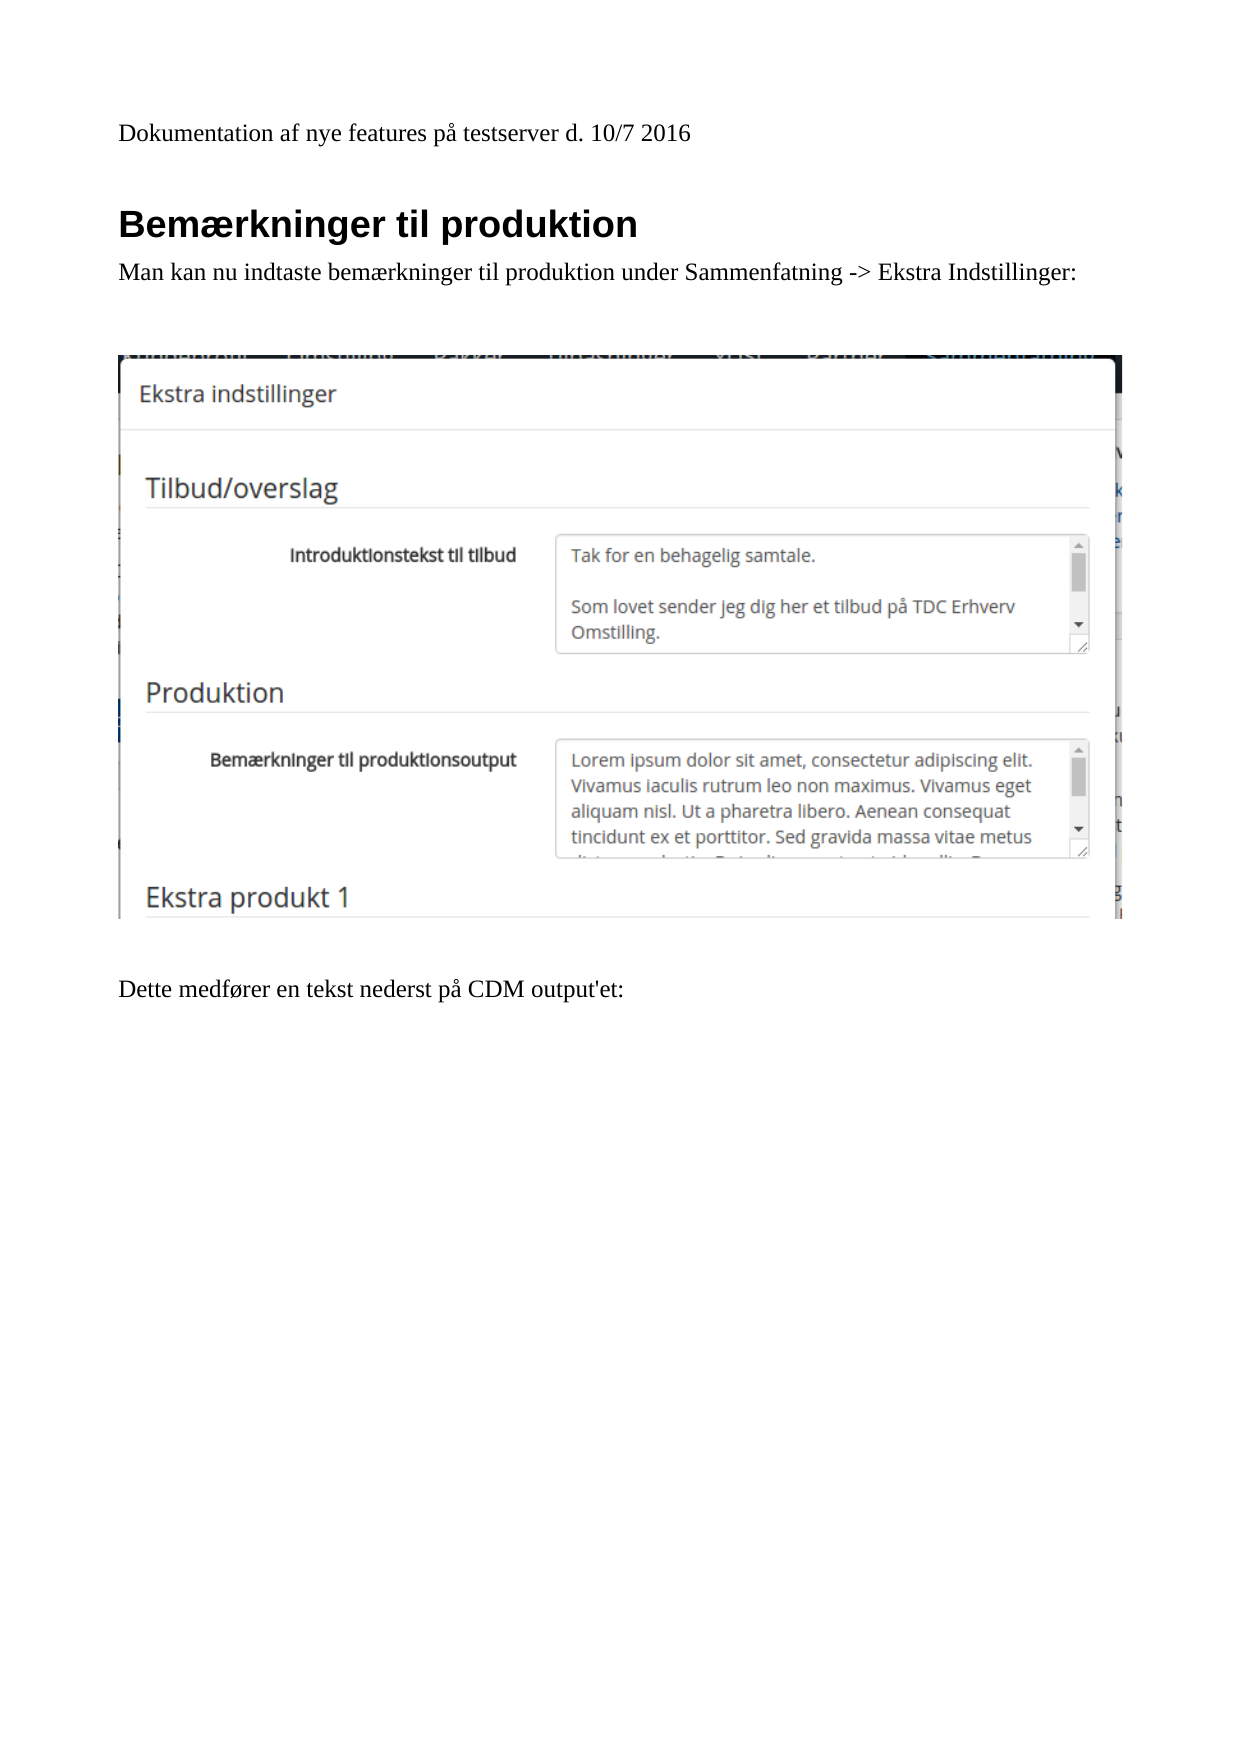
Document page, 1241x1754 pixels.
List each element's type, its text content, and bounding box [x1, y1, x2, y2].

text Man kan nu indtaste bemærkninger til produktion under Sammenfatning -> Ekstra Indstillinger: [118, 257, 1122, 286]
text Dette medfører en tekst nederst på CDM output'et: [118, 974, 1122, 1002]
subtitle Bemærkninger til produktion [118, 201, 1122, 245]
picture [118, 355, 1123, 919]
